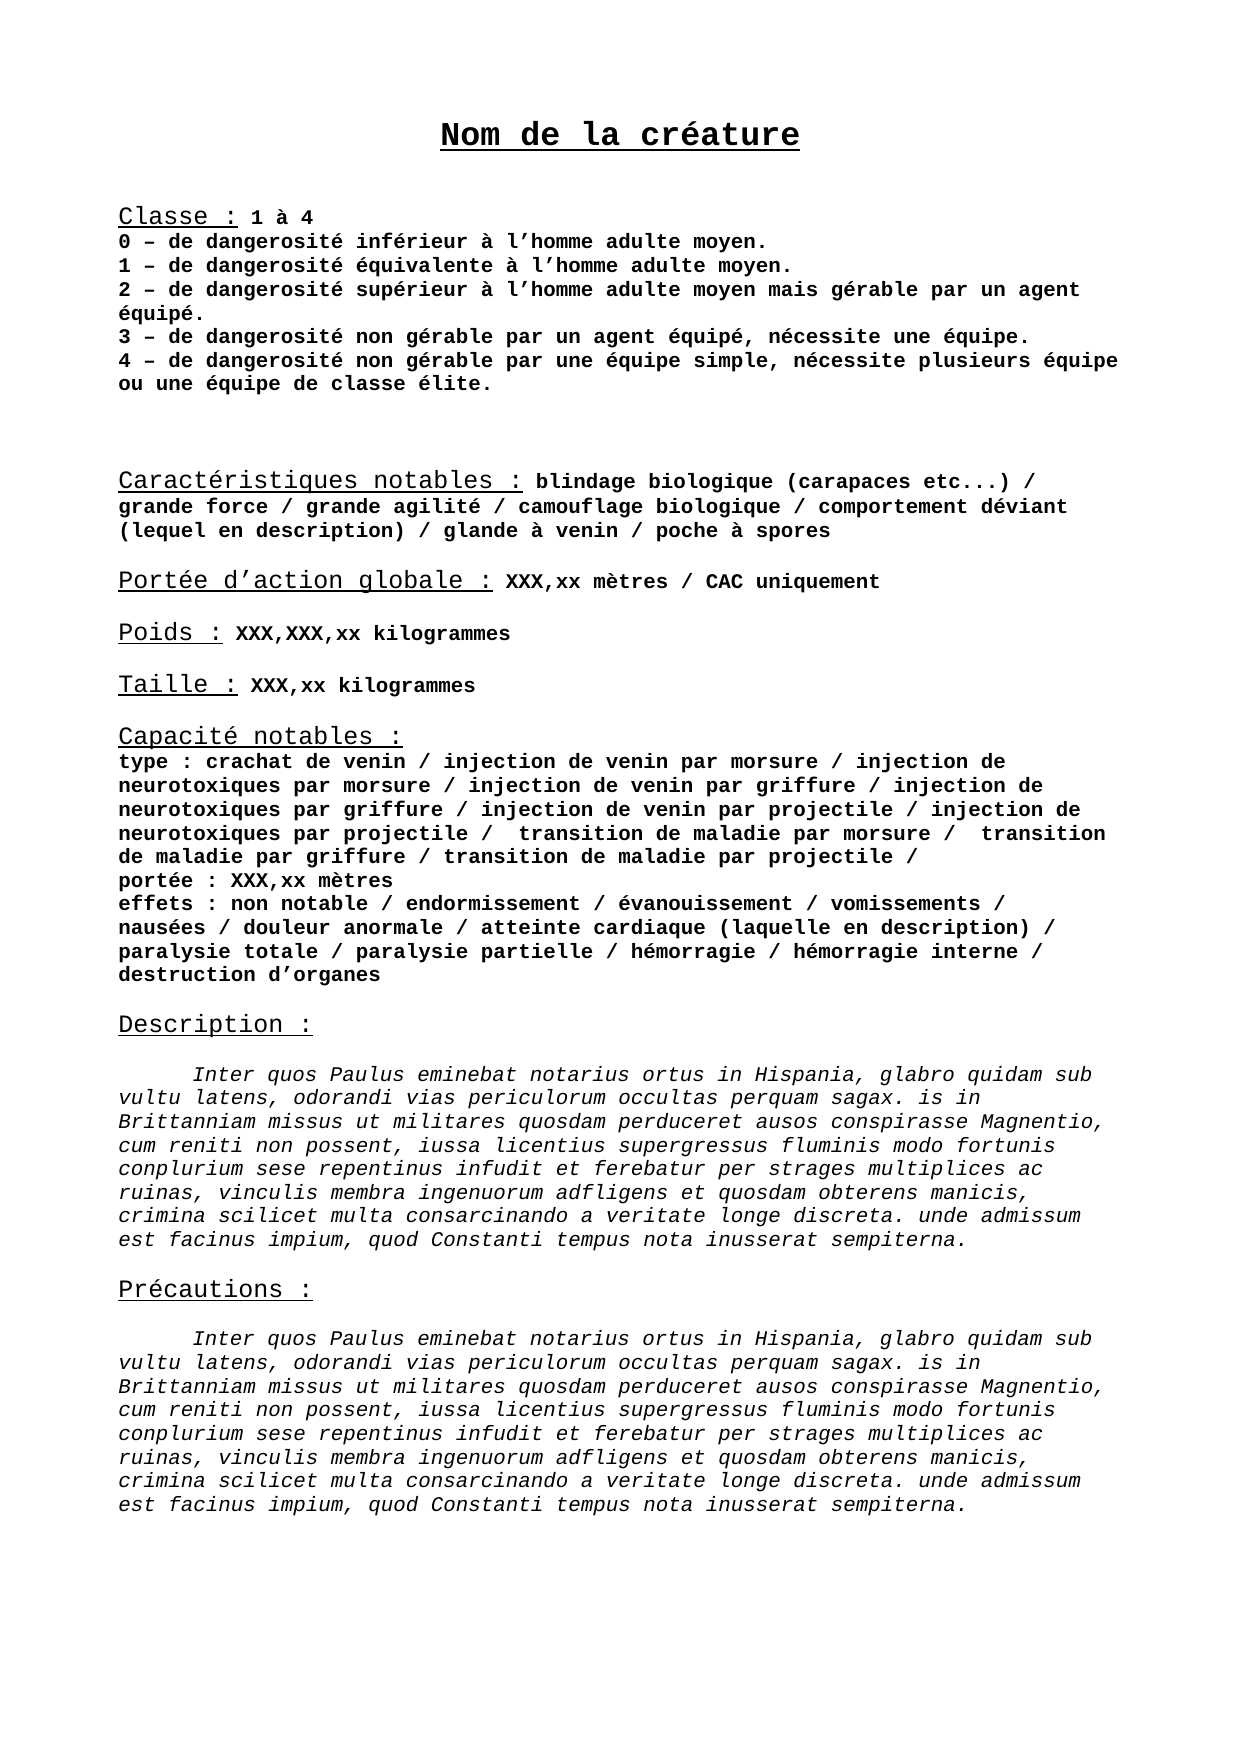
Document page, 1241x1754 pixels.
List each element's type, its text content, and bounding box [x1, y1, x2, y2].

text Portée d’action globale : XXX,xx mètres / CAC uniquement [118, 567, 1122, 596]
text Précautions : [118, 1276, 1122, 1305]
text Inter quos Paulus eminebat notarius ortus in Hispania, glabro quidam sub vultu latens, odorandi vias periculorum occultas perquam sagax. is in Brittanniam missus ut militares quosdam perduceret ausos conspirasse Magnentio, cum reniti non possent, iussa licentius supergressus fluminis modo fortunis conplurium sese repentinus infudit et ferebatur per strages multiplices ac ruinas, vinculis membra ingenuorum adfligens et quosdam obterens manicis, crimina scilicet multa consarcinando a veritate longe discreta. unde admissum est facinus impium, quod Constanti tempus nota inusserat sempiterna. [118, 1064, 1122, 1253]
text Classe : 1 à 4 [118, 203, 1122, 232]
text Capacité notables : [118, 723, 1122, 752]
text Inter quos Paulus eminebat notarius ortus in Hispania, glabro quidam sub vultu latens, odorandi vias periculorum occultas perquam sagax. is in Brittanniam missus ut militares quosdam perduceret ausos conspirasse Magnentio, cum reniti non possent, iussa licentius supergressus fluminis modo fortunis conplurium sese repentinus infudit et ferebatur per strages multiplices ac ruinas, vinculis membra ingenuorum adfligens et quosdam obterens manicis, crimina scilicet multa consarcinando a veritate longe discreta. unde admissum est facinus impium, quod Constanti tempus nota inusserat sempiterna. [118, 1328, 1122, 1518]
text 0 – de dangerosité inférieur à l’homme adulte moyen. [118, 232, 1122, 255]
text Description : [118, 1012, 1122, 1040]
text 2 – de dangerosité supérieur à l’homme adulte moyen mais gérable par un agent équipé. [118, 279, 1122, 326]
text Taille : XXX,xx kilogrammes [118, 671, 1122, 699]
text 3 – de dangerosité non gérable par un agent équipé, nécessite une équipe. [118, 326, 1122, 350]
text portée : XXX,xx mètres [118, 870, 1122, 893]
text 1 – de dangerosité équivalente à l’homme adulte moyen. [118, 255, 1122, 279]
text Nom de la créature [118, 118, 1122, 156]
text effets : non notable / endormissement / évanouissement / vomissements / nausées / douleur anormale / atteinte cardiaque (laquelle en description) / paralysie totale / paralysie partielle / hémorragie / hémorragie interne / destruction d’organes [118, 893, 1122, 988]
text type : crachat de venin / injection de venin par morsure / injection de neurotoxiques par morsure / injection de venin par griffure / injection de neurotoxiques par griffure / injection de venin par projectile / injection de neurotoxiques par projectile / transition de maladie par morsure / transition de maladie par griffure / transition de maladie par projectile / [118, 752, 1122, 870]
text 4 – de dangerosité non gérable par une équipe simple, nécessite plusieurs équipe ou une équipe de classe élite. [118, 350, 1122, 397]
text Poids : XXX,XXX,xx kilogrammes [118, 619, 1122, 648]
text Caractéristiques notables : blindage biologique (carapaces etc...) / grande force / grande agilité / camouflage biologique / comportement déviant (lequel en description) / glande à venin / poche à spores [118, 468, 1122, 544]
